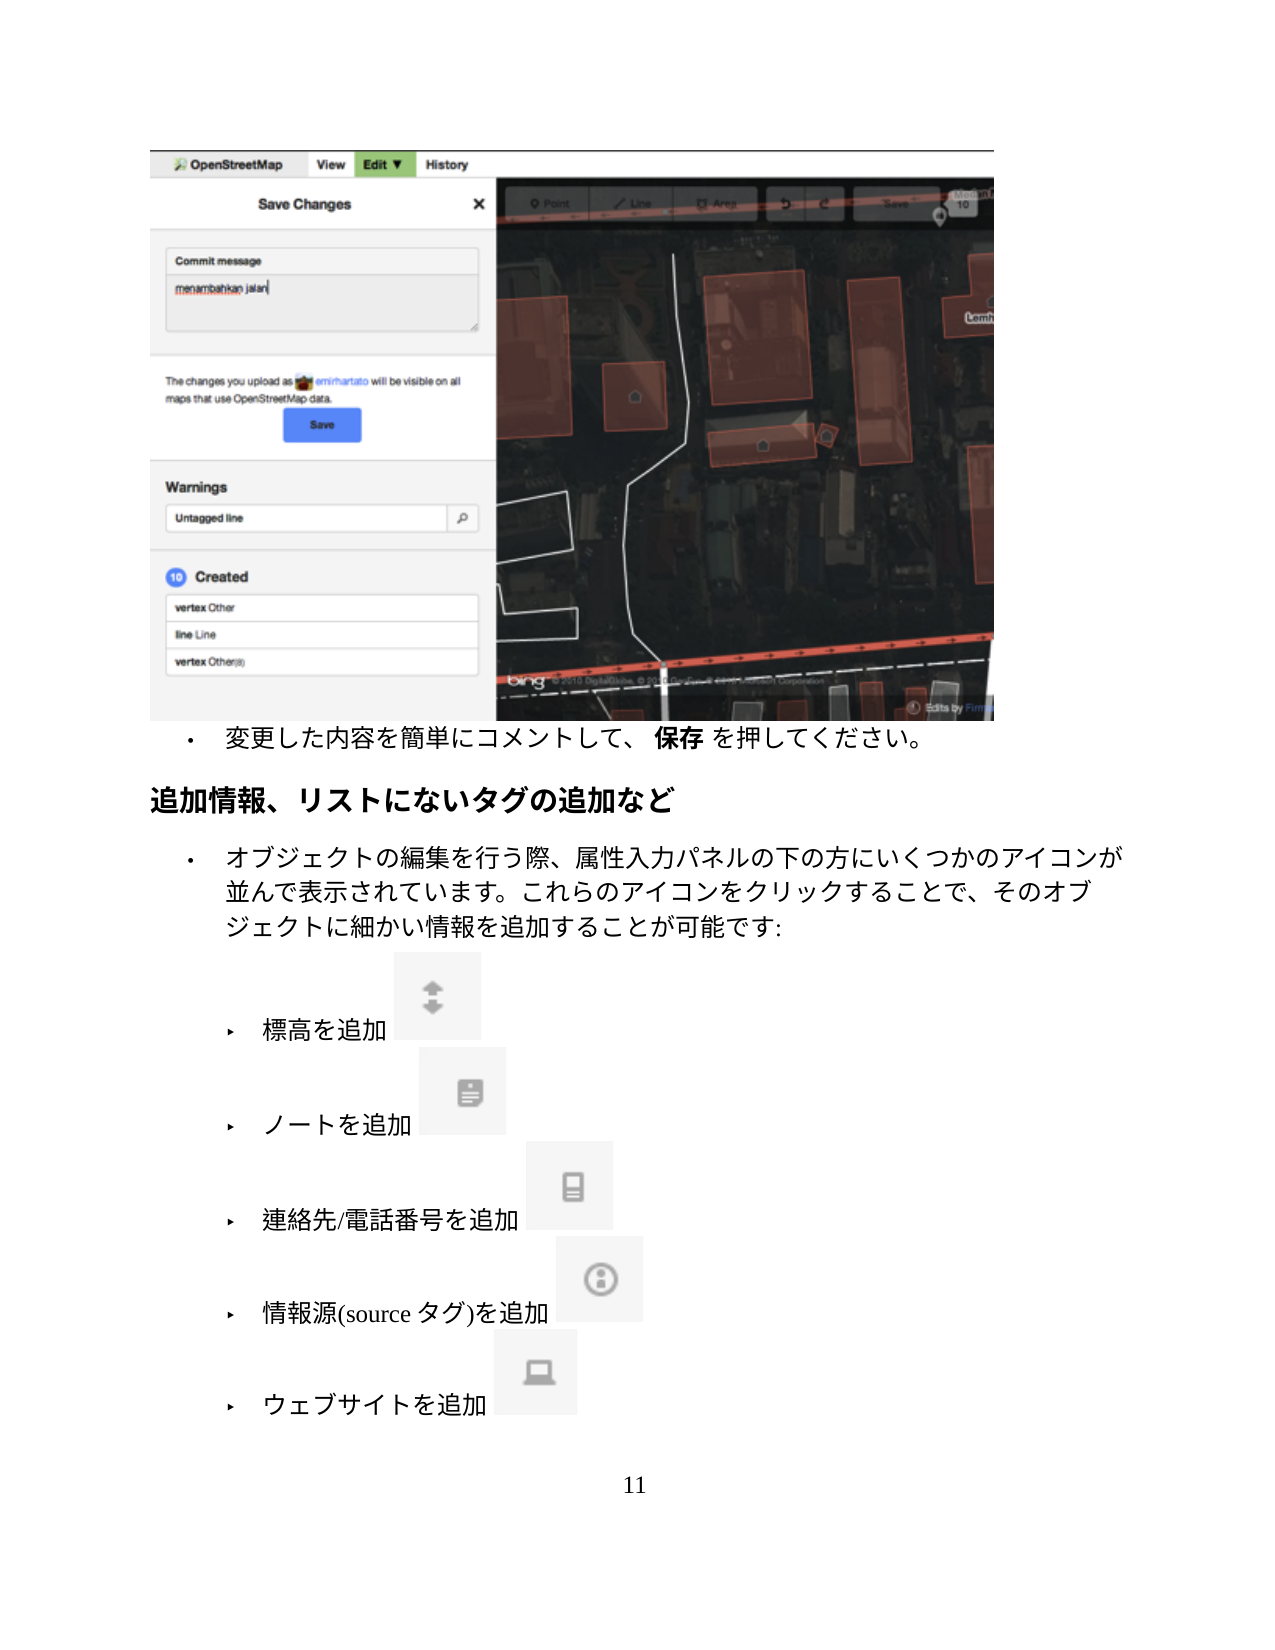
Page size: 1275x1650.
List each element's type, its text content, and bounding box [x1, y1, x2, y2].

list ウェブサイトを追加 [225, 1329, 1125, 1422]
picture [526, 1141, 614, 1230]
list 連絡先/電話番号を追加 [225, 1142, 1125, 1237]
picture [393, 952, 482, 1040]
list 標高を追加 [225, 952, 1125, 1047]
list オブジェクトの編集を行う際、属性入力パネルの下の方にいくつかのアイコンが並んで表示されています。これらのアイコンをクリックすることで、そのオブジェクトに細かい情報を追加することが可能です: [187, 841, 1125, 943]
subtitle 追加情報、リストにないタグの追加など [150, 780, 1125, 819]
list 情報源(sourceタグ)を追加 [225, 1237, 1125, 1329]
picture [555, 1236, 644, 1322]
picture [418, 1047, 507, 1135]
list 変更した内容を簡単にコメントして、 保存 を押してください。 [187, 721, 1125, 755]
picture [150, 150, 994, 721]
picture [493, 1329, 578, 1415]
list ノートを追加 [225, 1047, 1125, 1142]
